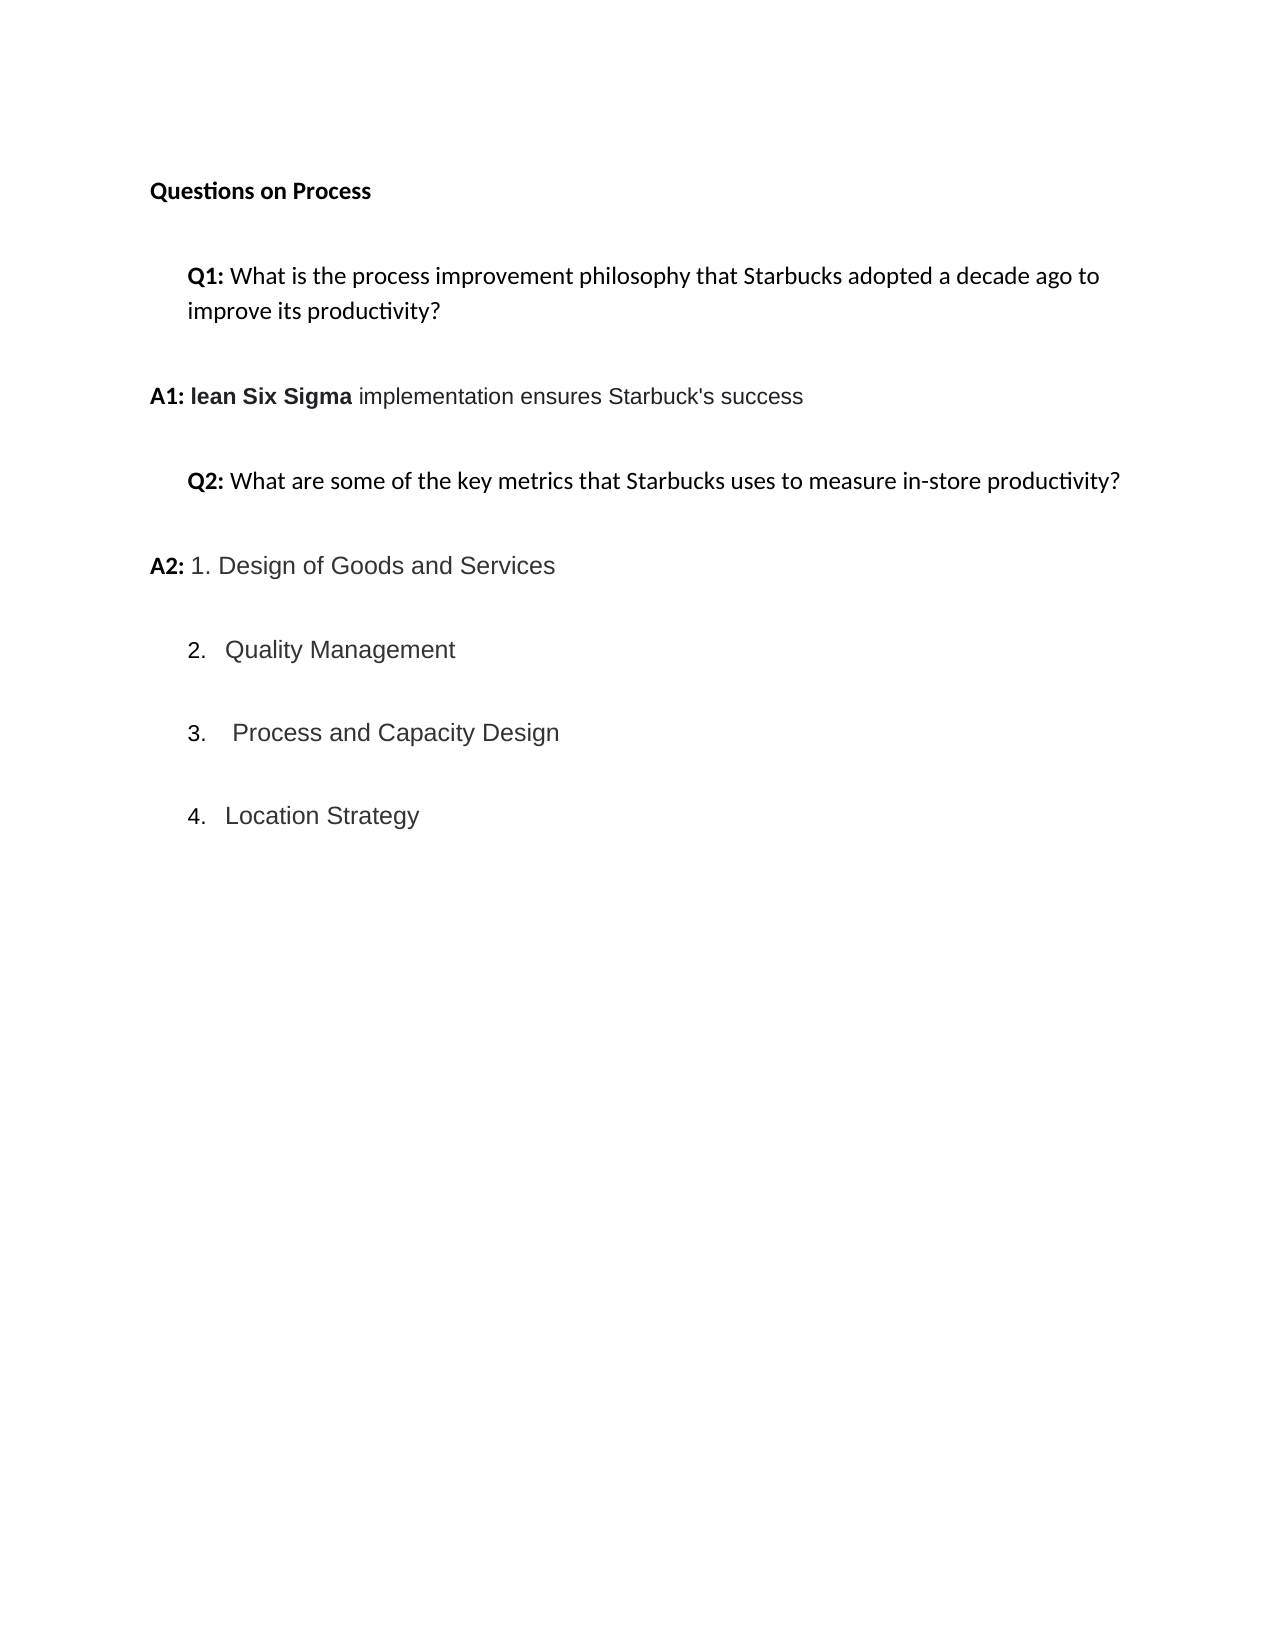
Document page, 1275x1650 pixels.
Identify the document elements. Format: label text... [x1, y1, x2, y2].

list Quality Management [187, 635, 1125, 664]
text A1: lean Six Sigma implementation ensures Starbuck's success [150, 380, 1125, 411]
list Location Strategy [187, 801, 1125, 830]
text Q1: What is the process improvement philosophy that Starbucks adopted a decade ago to improve its productivity? [187, 260, 1125, 326]
list Process and Capacity Design [187, 718, 1125, 747]
text Q2: What are some of the key metrics that Starbucks uses to measure in-store productivity? [187, 465, 1125, 496]
text Questions on Process [150, 175, 1125, 206]
text A2: 1. Design of Goods and Services [150, 550, 1125, 581]
